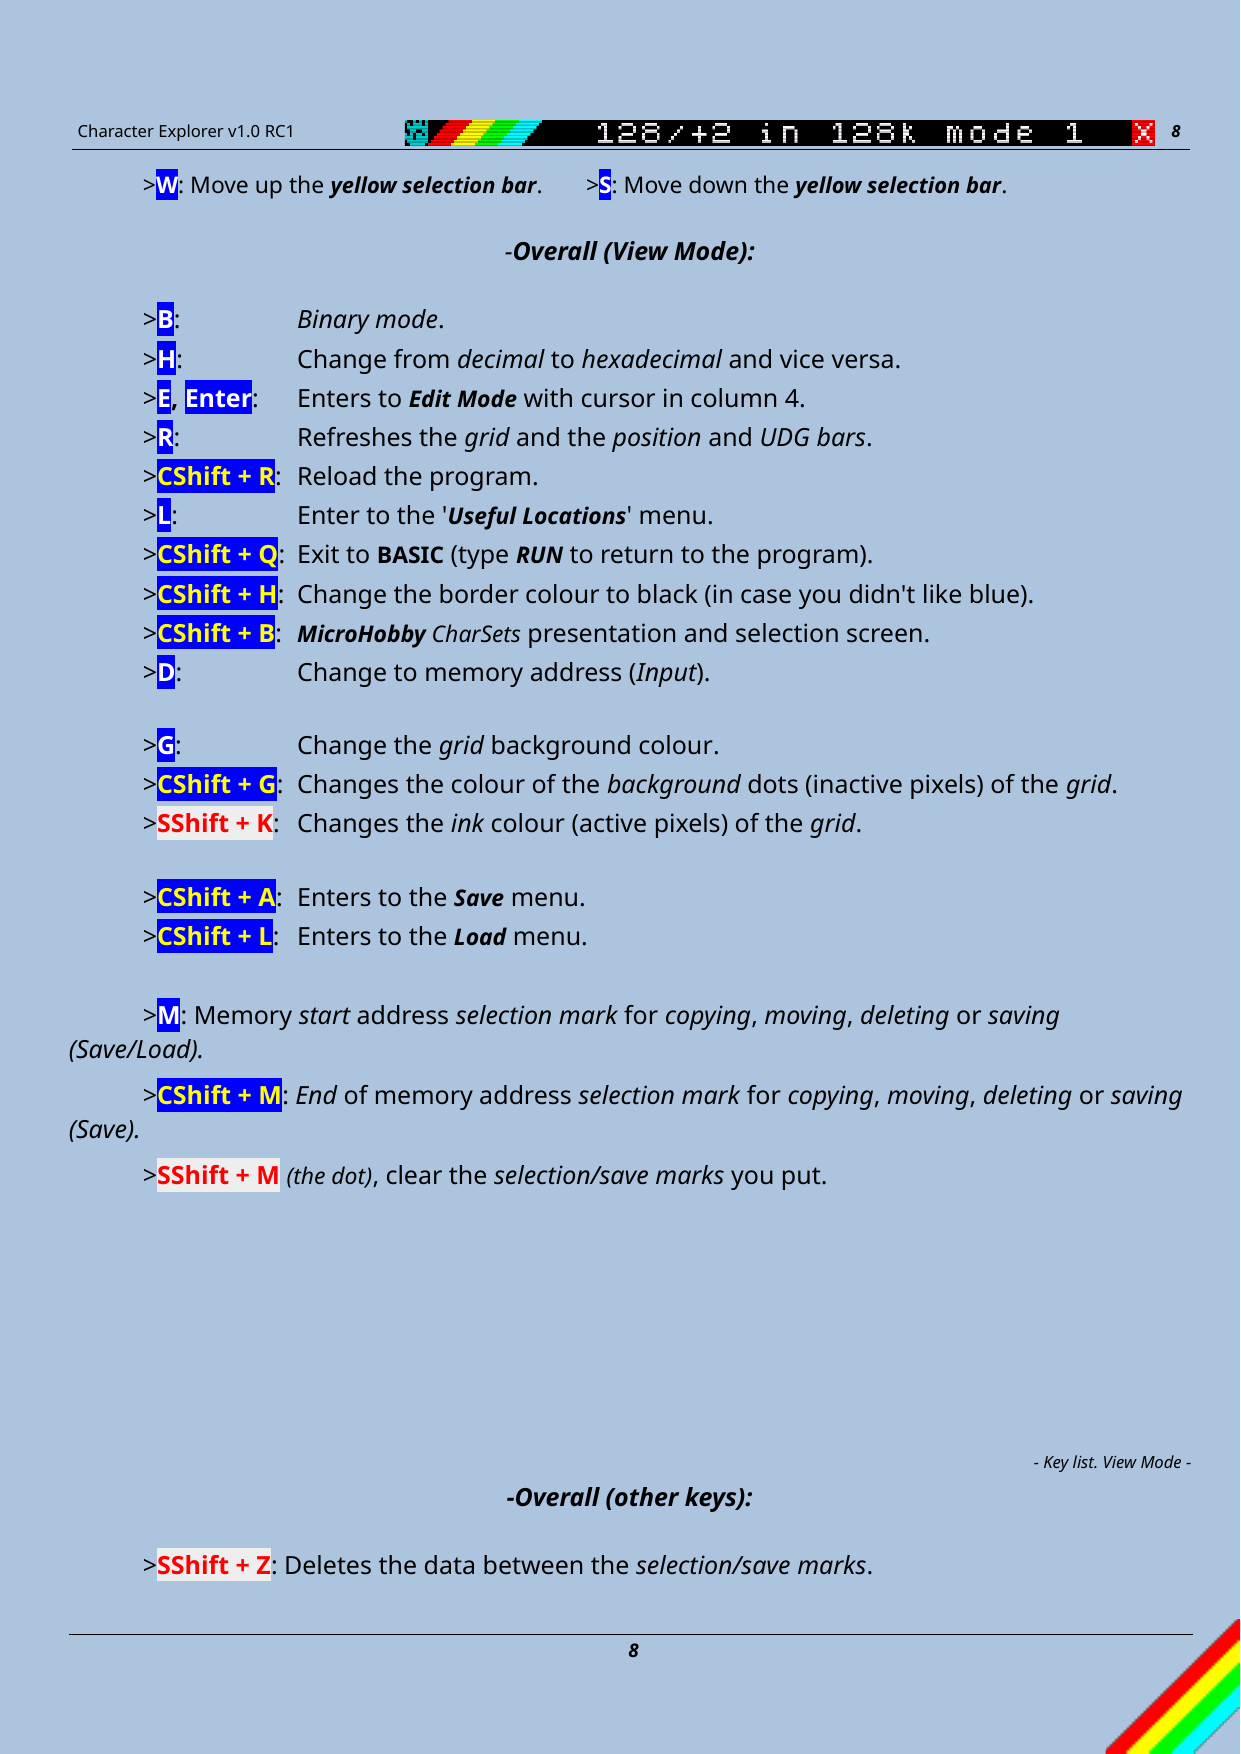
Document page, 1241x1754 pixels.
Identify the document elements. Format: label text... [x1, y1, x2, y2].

text >E, Enter: Enters to Edit Mode with cursor in column 4. [69, 380, 1193, 414]
text -Overall (View Mode): [69, 234, 1193, 268]
text >CShift + M: End of memory address selection mark for copying, moving, deleting or saving (Save). [69, 1078, 1193, 1146]
text >SShift + M (the dot), clear the selection/save marks you put. [69, 1158, 1193, 1192]
text >CShift + B: MicroHobby CharSets presentation and selection screen. [69, 615, 1193, 649]
text >CShift + Q: Exit to BASIC (type RUN to return to the program). [69, 537, 1193, 571]
text >W: Move up the yellow selection bar. >S: Move down the yellow selection bar. [69, 169, 1193, 200]
text >SShift + K: Changes the ink colour (active pixels) of the grid. [69, 806, 1193, 840]
picture [404, 120, 1155, 146]
text >CShift + H: Change the border colour to black (in case you didn't like blue). [69, 576, 1193, 610]
text >R: Refreshes the grid and the position and UDG bars. [69, 419, 1193, 454]
text >G: Change the grid background colour. [69, 728, 1193, 762]
text >M: Memory start address selection mark for copying, moving, deleting or saving (Save/Load). [69, 998, 1193, 1066]
text >CShift + L: Enters to the Load menu. [69, 918, 1193, 953]
text - Key list. View Mode - [69, 1451, 1193, 1473]
text >L: Enter to the 'Useful Locations' menu. [69, 498, 1193, 532]
text >B: Binary mode. [69, 302, 1193, 336]
text >SShift + Z: Deletes the data between the selection/save marks. [69, 1547, 1193, 1581]
text -Overall (other keys): [69, 1479, 1193, 1513]
text >D: Change to memory address (Input). [69, 654, 1193, 689]
text >H: Change from decimal to hexadecimal and vice versa. [69, 341, 1193, 375]
text >CShift + R: Reload the program. [69, 459, 1193, 493]
picture [1105, 1619, 1241, 1754]
text >CShift + G: Changes the colour of the background dots (inactive pixels) of the grid. [69, 767, 1193, 801]
text >CShift + A: Enters to the Save menu. [69, 879, 1193, 913]
